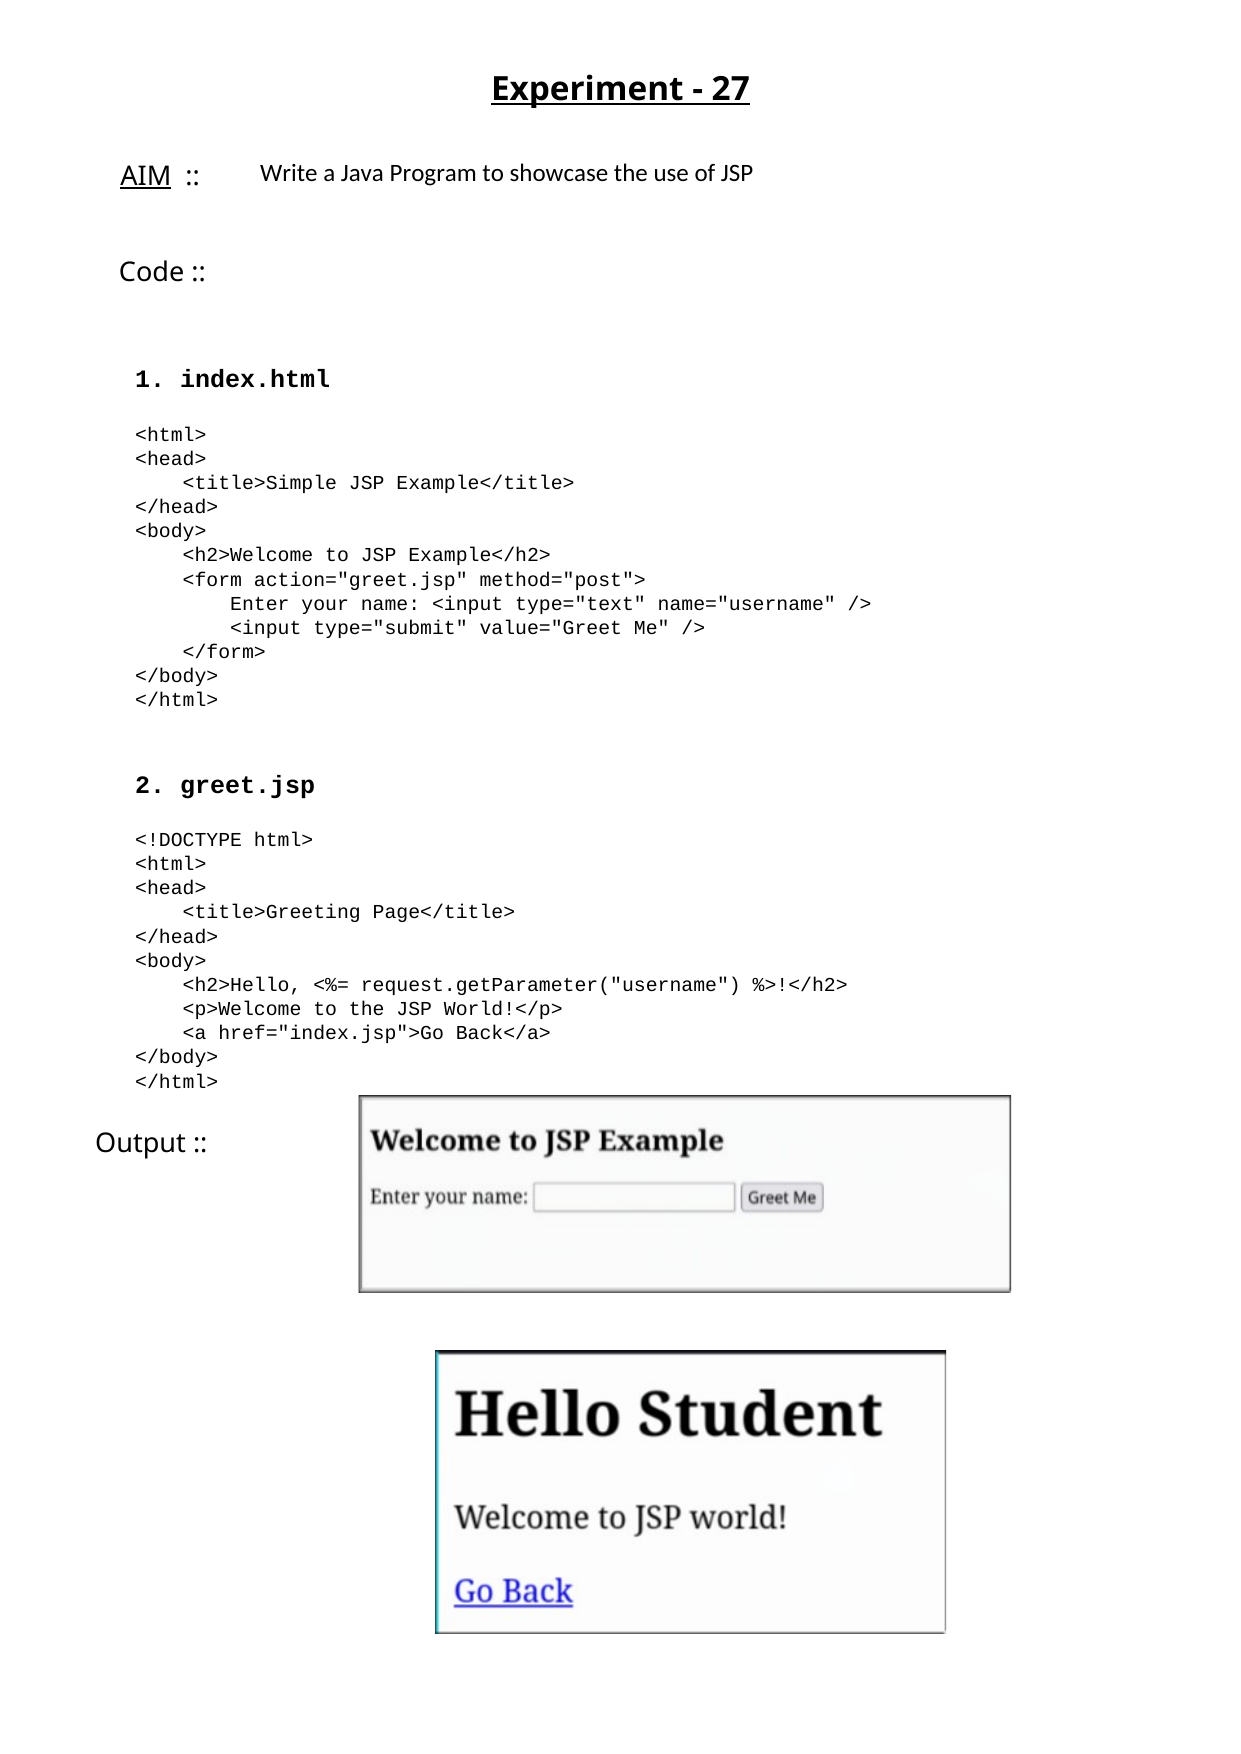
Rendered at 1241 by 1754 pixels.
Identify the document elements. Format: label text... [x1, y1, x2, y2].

text <title>Greeting Page</title> [135, 902, 1180, 925]
text </html> [135, 1072, 1180, 1094]
picture [358, 1095, 1012, 1293]
text <title>Simple JSP Example</title> [135, 473, 1180, 495]
picture [435, 1350, 947, 1634]
text </html> [135, 690, 1180, 713]
text <p>Welcome to the JSP World!</p> [135, 999, 1180, 1022]
list Code :: [103, 252, 222, 289]
text <html> [135, 424, 1180, 447]
subtitle 1. index.html [135, 367, 1180, 395]
text Write a Java Program to showcase the use of JSP [260, 158, 1201, 188]
text <head> [135, 449, 1180, 471]
text </body> [135, 666, 1180, 689]
text <form action="greet.jsp" method="post"> [135, 569, 1180, 592]
text <h2>Hello, <%= request.getParameter("username") %>!</h2> [135, 975, 1180, 997]
text </head> [135, 927, 1180, 949]
text </form> [135, 642, 1180, 664]
text <html> [135, 854, 1180, 877]
text <head> [135, 878, 1180, 901]
text <!DOCTYPE html> [135, 830, 1180, 852]
text Experiment - 27 [438, 64, 803, 110]
list Output :: [92, 1123, 211, 1160]
text <input type="submit" value="Greet Me" /> [135, 618, 1180, 640]
text </head> [135, 497, 1180, 519]
subtitle 2. greet.jsp [135, 772, 1180, 801]
text <body> [135, 951, 1180, 973]
text <a href="index.jsp">Go Back</a> [135, 1023, 1180, 1046]
text <body> [135, 521, 1180, 544]
text </body> [135, 1047, 1180, 1070]
text <h2>Welcome to JSP Example</h2> [135, 545, 1180, 568]
text Enter your name: <input type="text" name="username" /> [135, 594, 1180, 616]
list AIM :: [120, 156, 254, 193]
